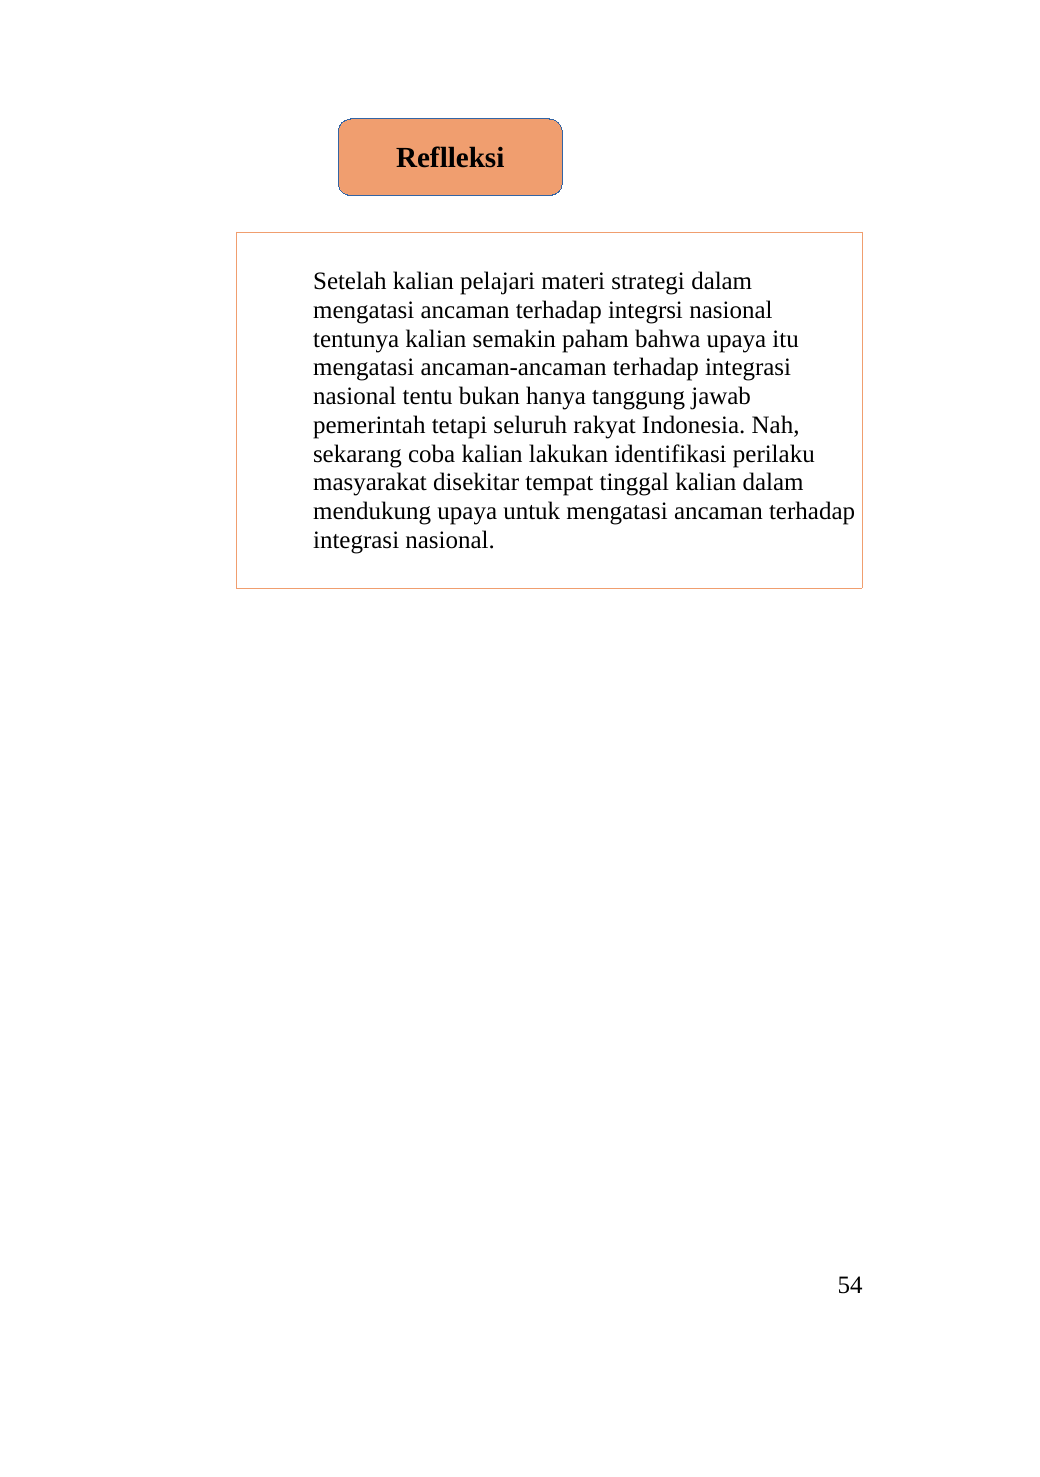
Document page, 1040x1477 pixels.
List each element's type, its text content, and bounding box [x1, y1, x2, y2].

table_header Setelah kalian pelajari materi strategi dalam mengatasi ancaman terhadap integrsi nasional tentunya kalian semakin paham bahwa upaya itu mengatasi ancaman-ancaman terhadap integrasi nasional tentu bukan hanya tanggung jawab pemerintah tetapi seluruh rakyat Indonesia. Nah, sekarang coba kalian lakukan identifikasi perilaku masyarakat disekitar tempat tinggal kalian dalam mendukung upaya untuk mengatasi ancaman terhadap integrasi nasional. [237, 233, 862, 588]
